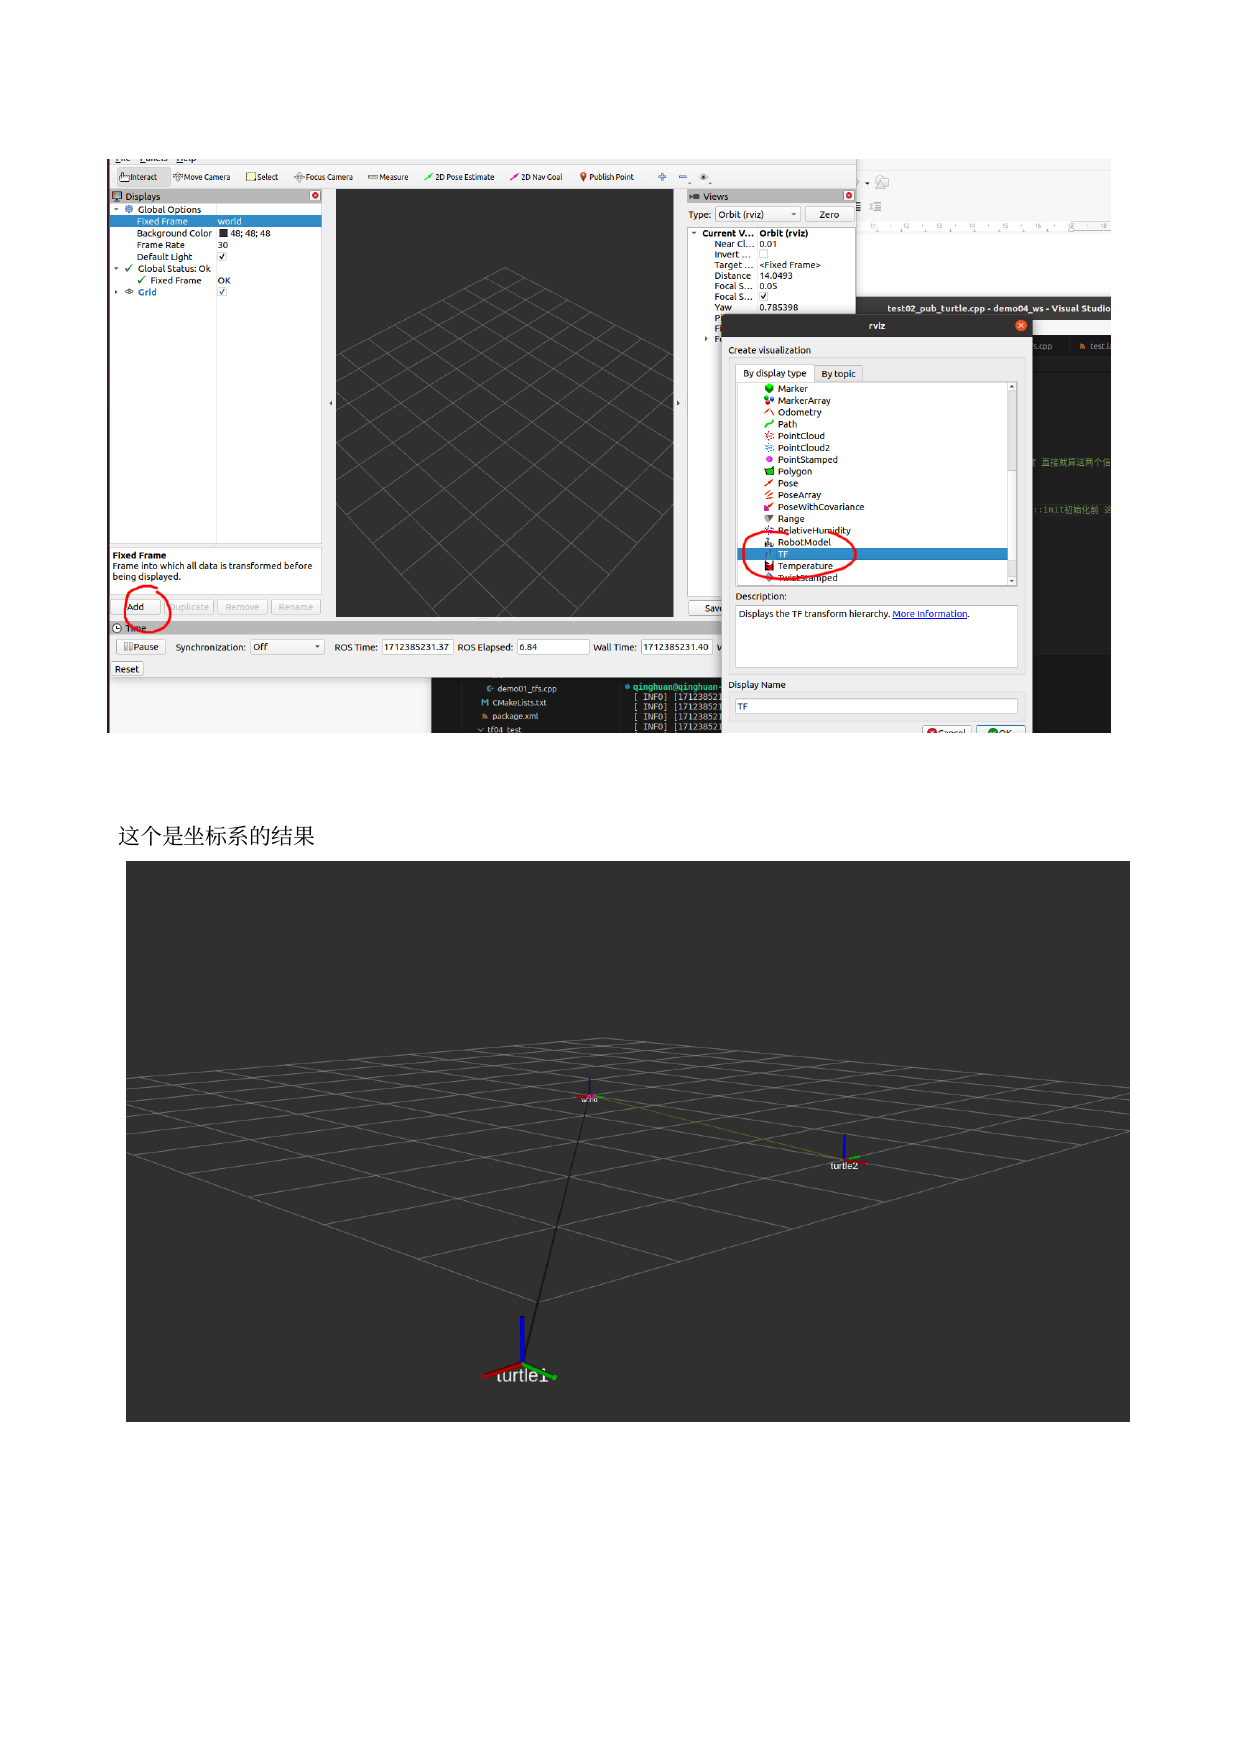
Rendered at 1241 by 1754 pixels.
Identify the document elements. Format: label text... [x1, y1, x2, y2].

picture [107, 159, 1111, 733]
text 这个是坐标系的结果 [118, 819, 1122, 851]
picture [126, 861, 1130, 1422]
